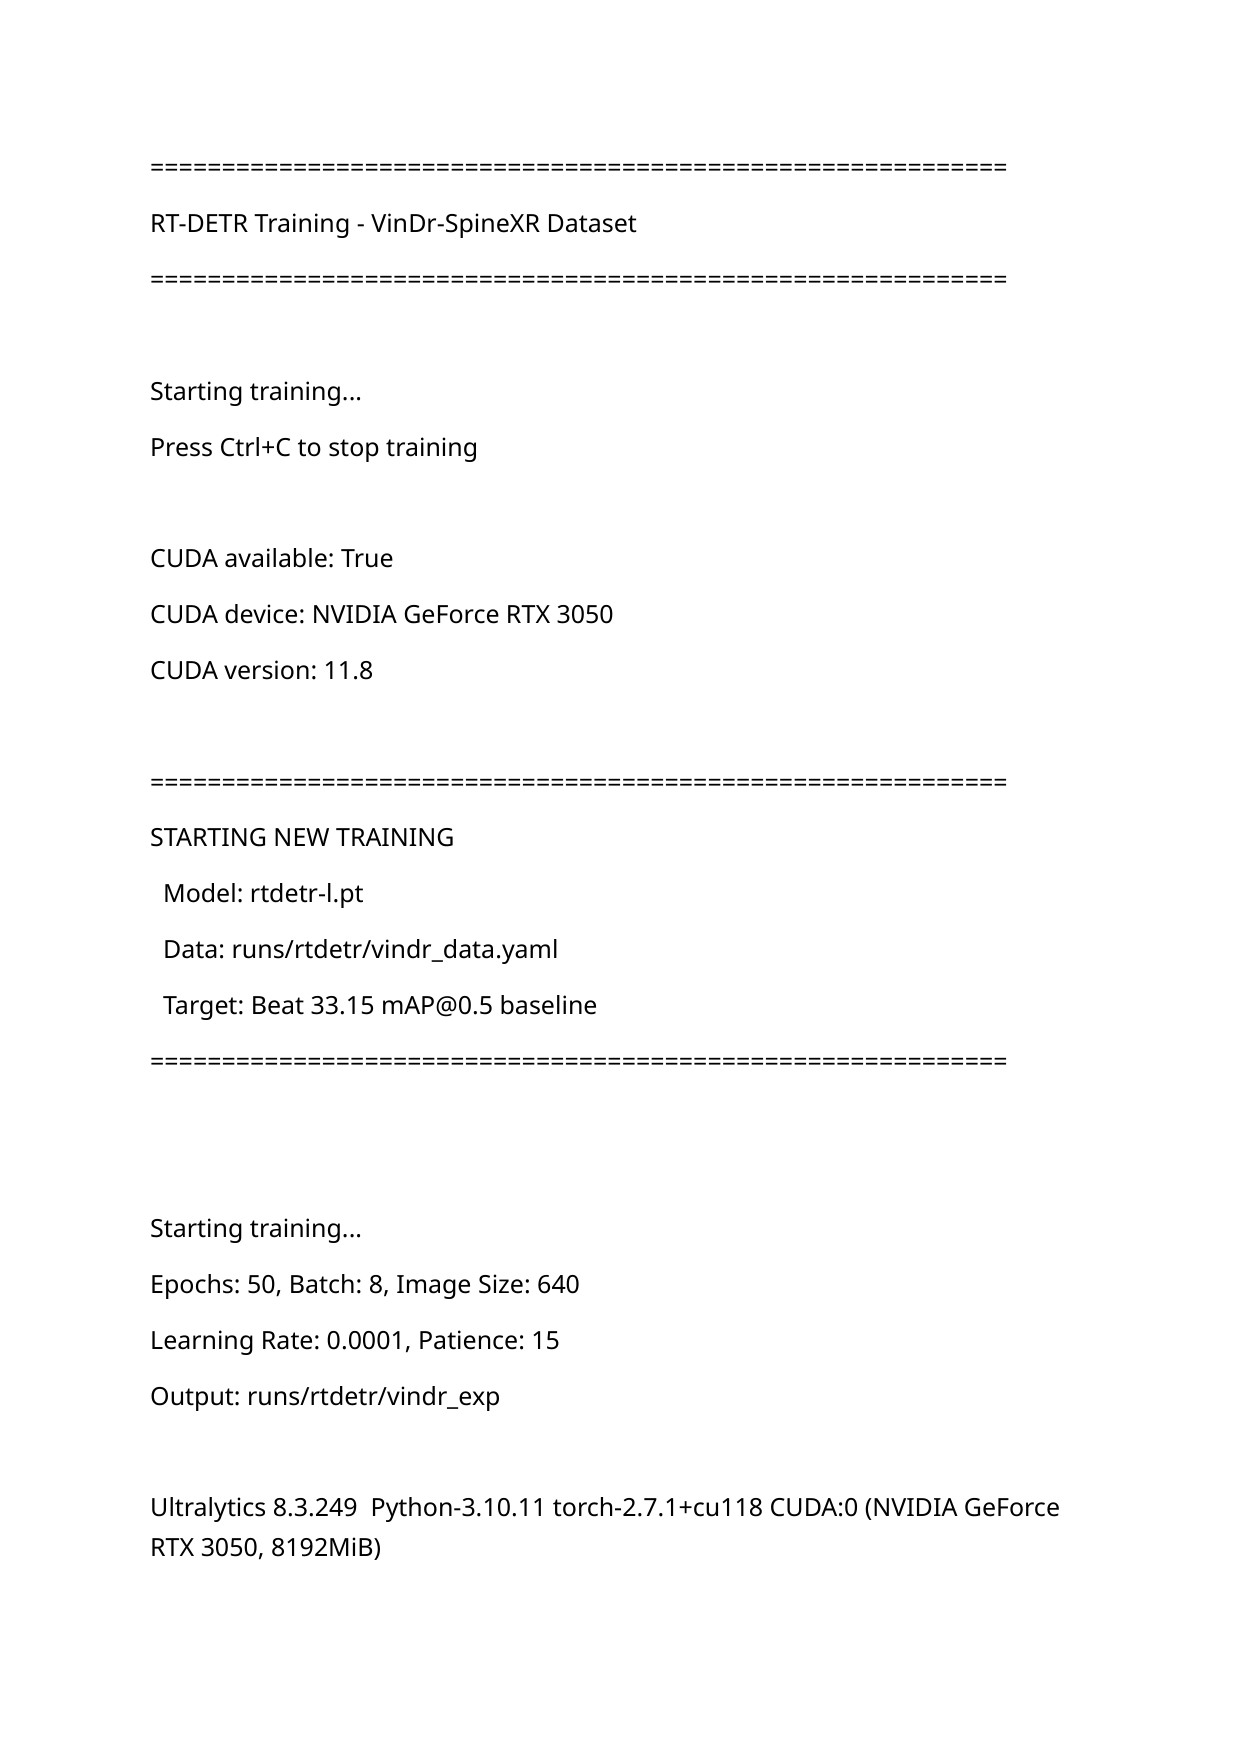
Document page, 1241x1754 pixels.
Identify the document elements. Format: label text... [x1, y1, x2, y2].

text Target: Beat 33.15 mAP@0.5 baseline [150, 987, 1090, 1022]
text CUDA available: True [150, 541, 1090, 575]
text Data: runs/rtdetr/vindr_data.yaml [150, 932, 1090, 966]
text RT-DETR Training - VinDr-SpineXR Dataset [150, 206, 1090, 240]
text Output: runs/rtdetr/vindr_exp [150, 1378, 1090, 1412]
text Epochs: 50, Batch: 8, Image Size: 640 [150, 1267, 1090, 1301]
text Press Ctrl+C to stop training [150, 429, 1090, 463]
text STARTING NEW TRAINING [150, 820, 1090, 854]
text Learning Rate: 0.0001, Patience: 15 [150, 1322, 1090, 1357]
text Model: rtdetr-l.pt [150, 876, 1090, 910]
text ============================================================ [150, 764, 1090, 798]
text CUDA device: NVIDIA GeForce RTX 3050 [150, 597, 1090, 631]
text Ultralytics 8.3.249 Python-3.10.11 torch-2.7.1+cu118 CUDA:0 (NVIDIA GeForce RTX 3050, 8192MiB) [150, 1490, 1090, 1563]
text CUDA version: 11.8 [150, 652, 1090, 687]
text ============================================================ [150, 262, 1090, 296]
text Starting training... [150, 373, 1090, 407]
text Starting training... [150, 1211, 1090, 1245]
text ============================================================ [150, 150, 1090, 184]
text ============================================================ [150, 1043, 1090, 1077]
